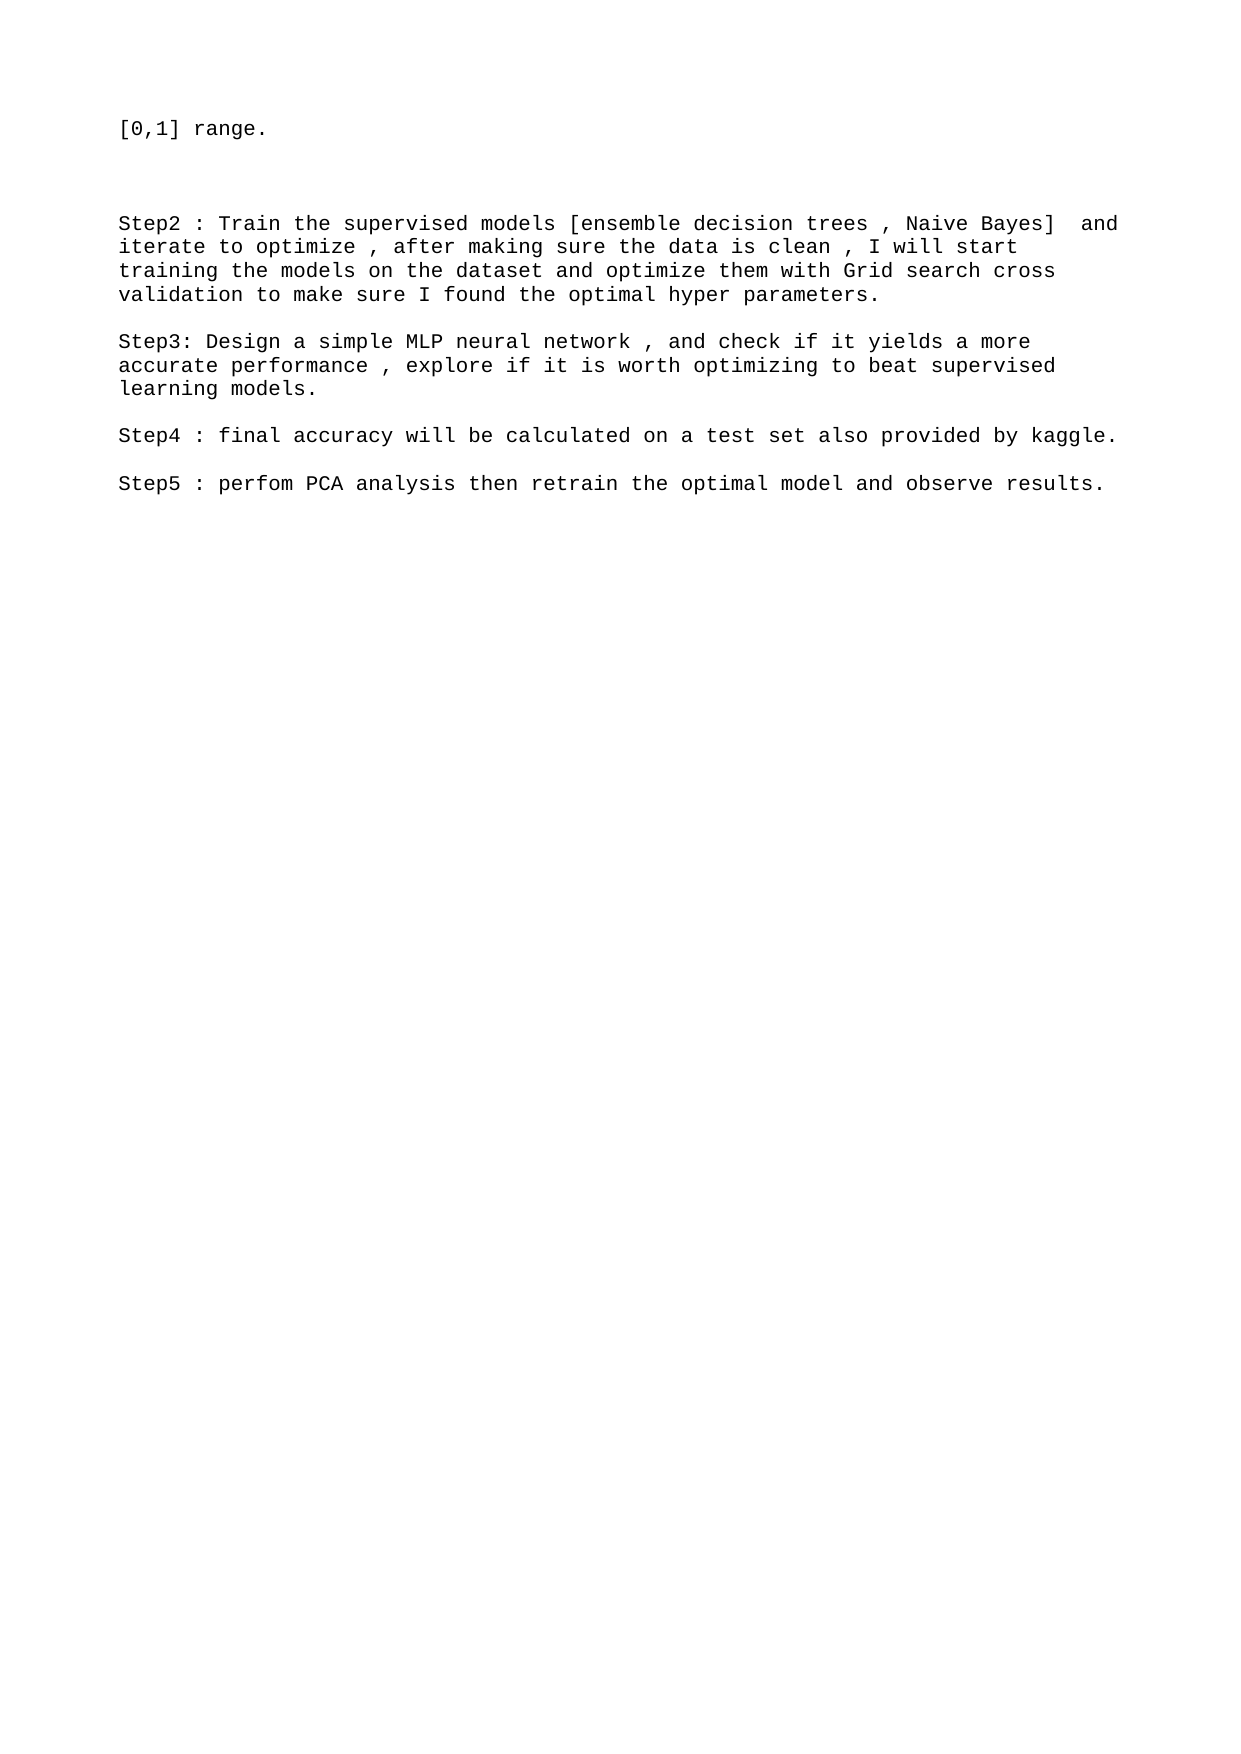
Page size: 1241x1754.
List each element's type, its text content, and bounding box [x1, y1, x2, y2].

text [0,1] range. [118, 118, 1122, 142]
text Step3: Design a simple MLP neural network , and check if it yields a more accurate performance , explore if it is worth optimizing to beat supervised learning models. [118, 331, 1122, 402]
text Step5 : perfom PCA analysis then retrain the optimal model and observe results. [118, 473, 1122, 496]
text Step2 : Train the supervised models [ensemble decision trees , Naive Bayes] and iterate to optimize , after making sure the data is clean , I will start training the models on the dataset and optimize them with Grid search cross validation to make sure I found the optimal hyper parameters. [118, 213, 1122, 307]
text Step4 : final accuracy will be calculated on a test set also provided by kaggle. [118, 426, 1122, 449]
